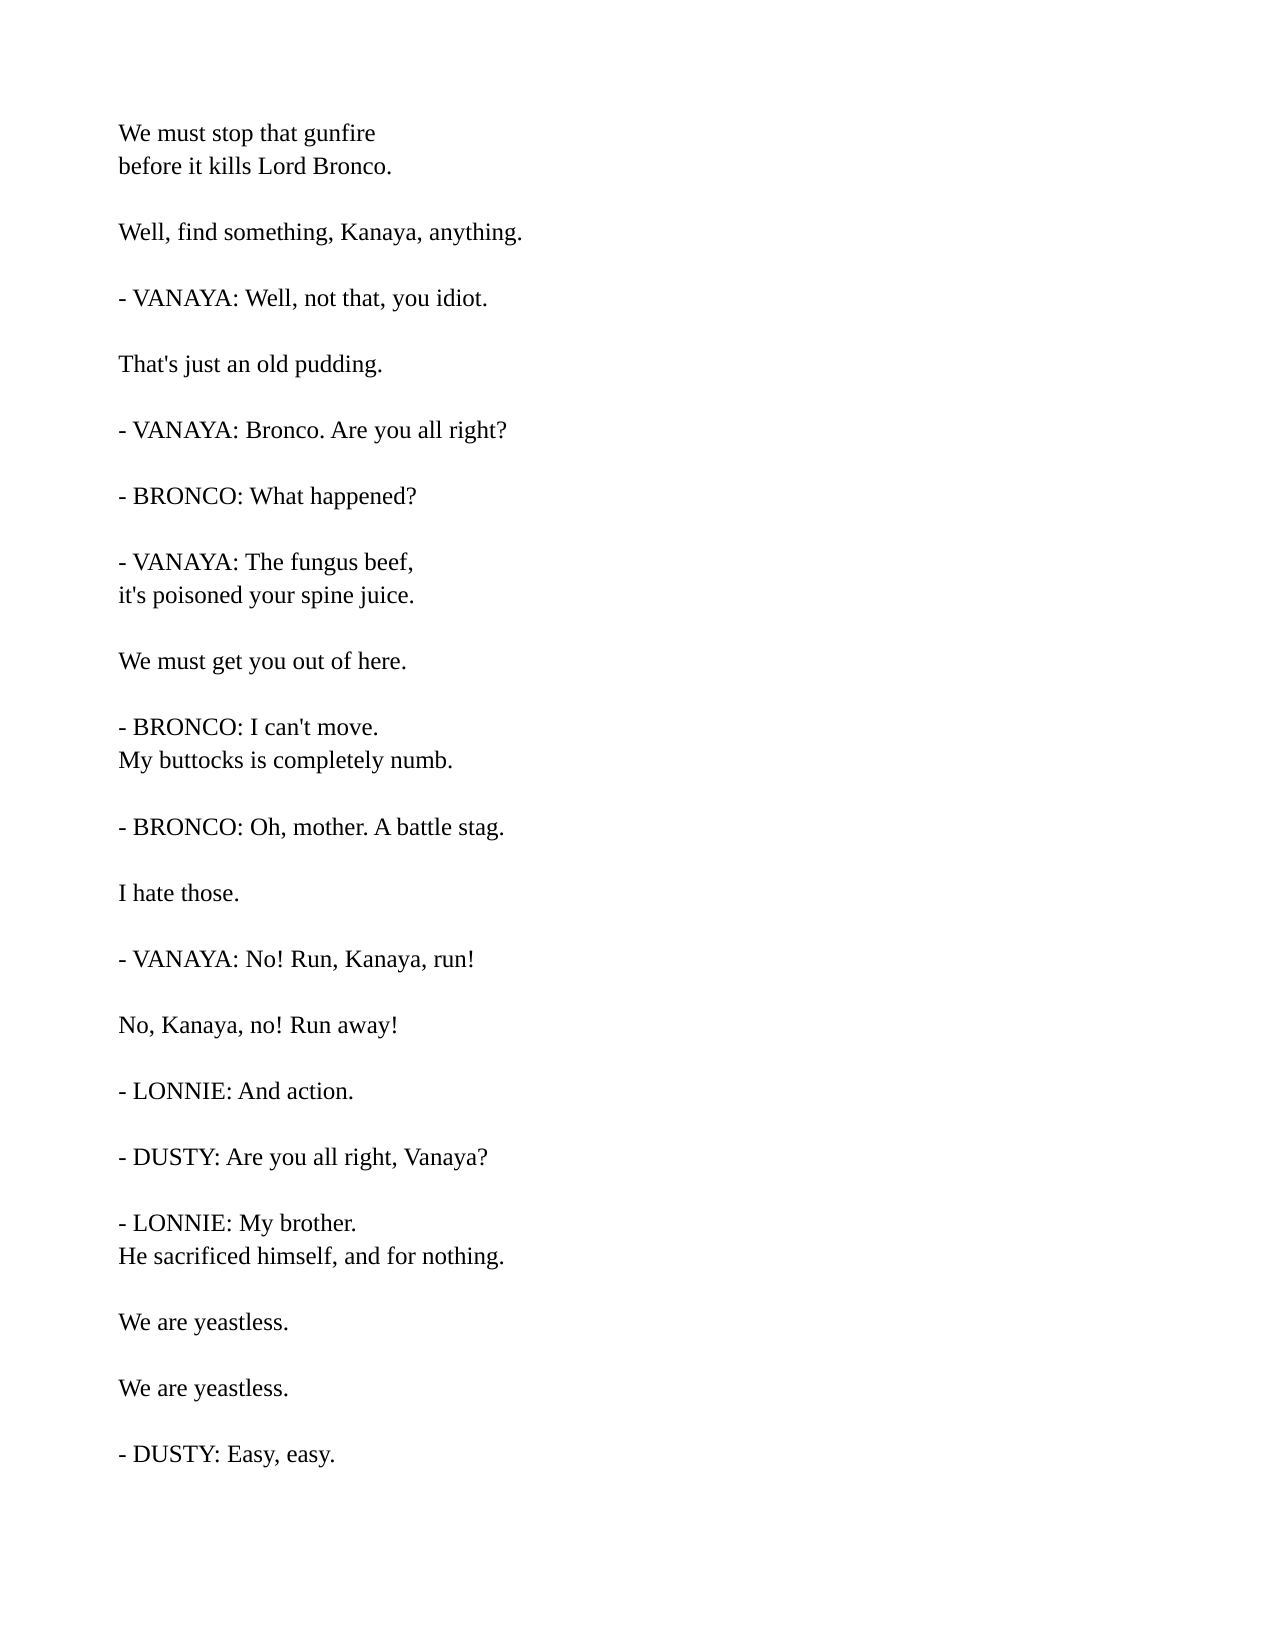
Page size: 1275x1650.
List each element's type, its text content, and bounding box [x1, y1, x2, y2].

text We must stop that gunfire before it kills Lord Bronco. Well, find something, Kanaya, anything. - VANAYA: Well, not that, you idiot. That's just an old pudding. - VANAYA: Bronco. Are you all right? - BRONCO: What happened? - VANAYA: The fungus beef, it's poisoned your spine juice. We must get you out of here. - BRONCO: I can't move. My buttocks is completely numb. - BRONCO: Oh, mother. A battle stag. I hate those. - VANAYA: No! Run, Kanaya, run! No, Kanaya, no! Run away! - LONNIE: And action. - DUSTY: Are you all right, Vanaya? - LONNIE: My brother. He sacrificed himself, and for nothing. We are yeastless. We are yeastless. - DUSTY: Easy, easy. [118, 118, 1157, 1501]
